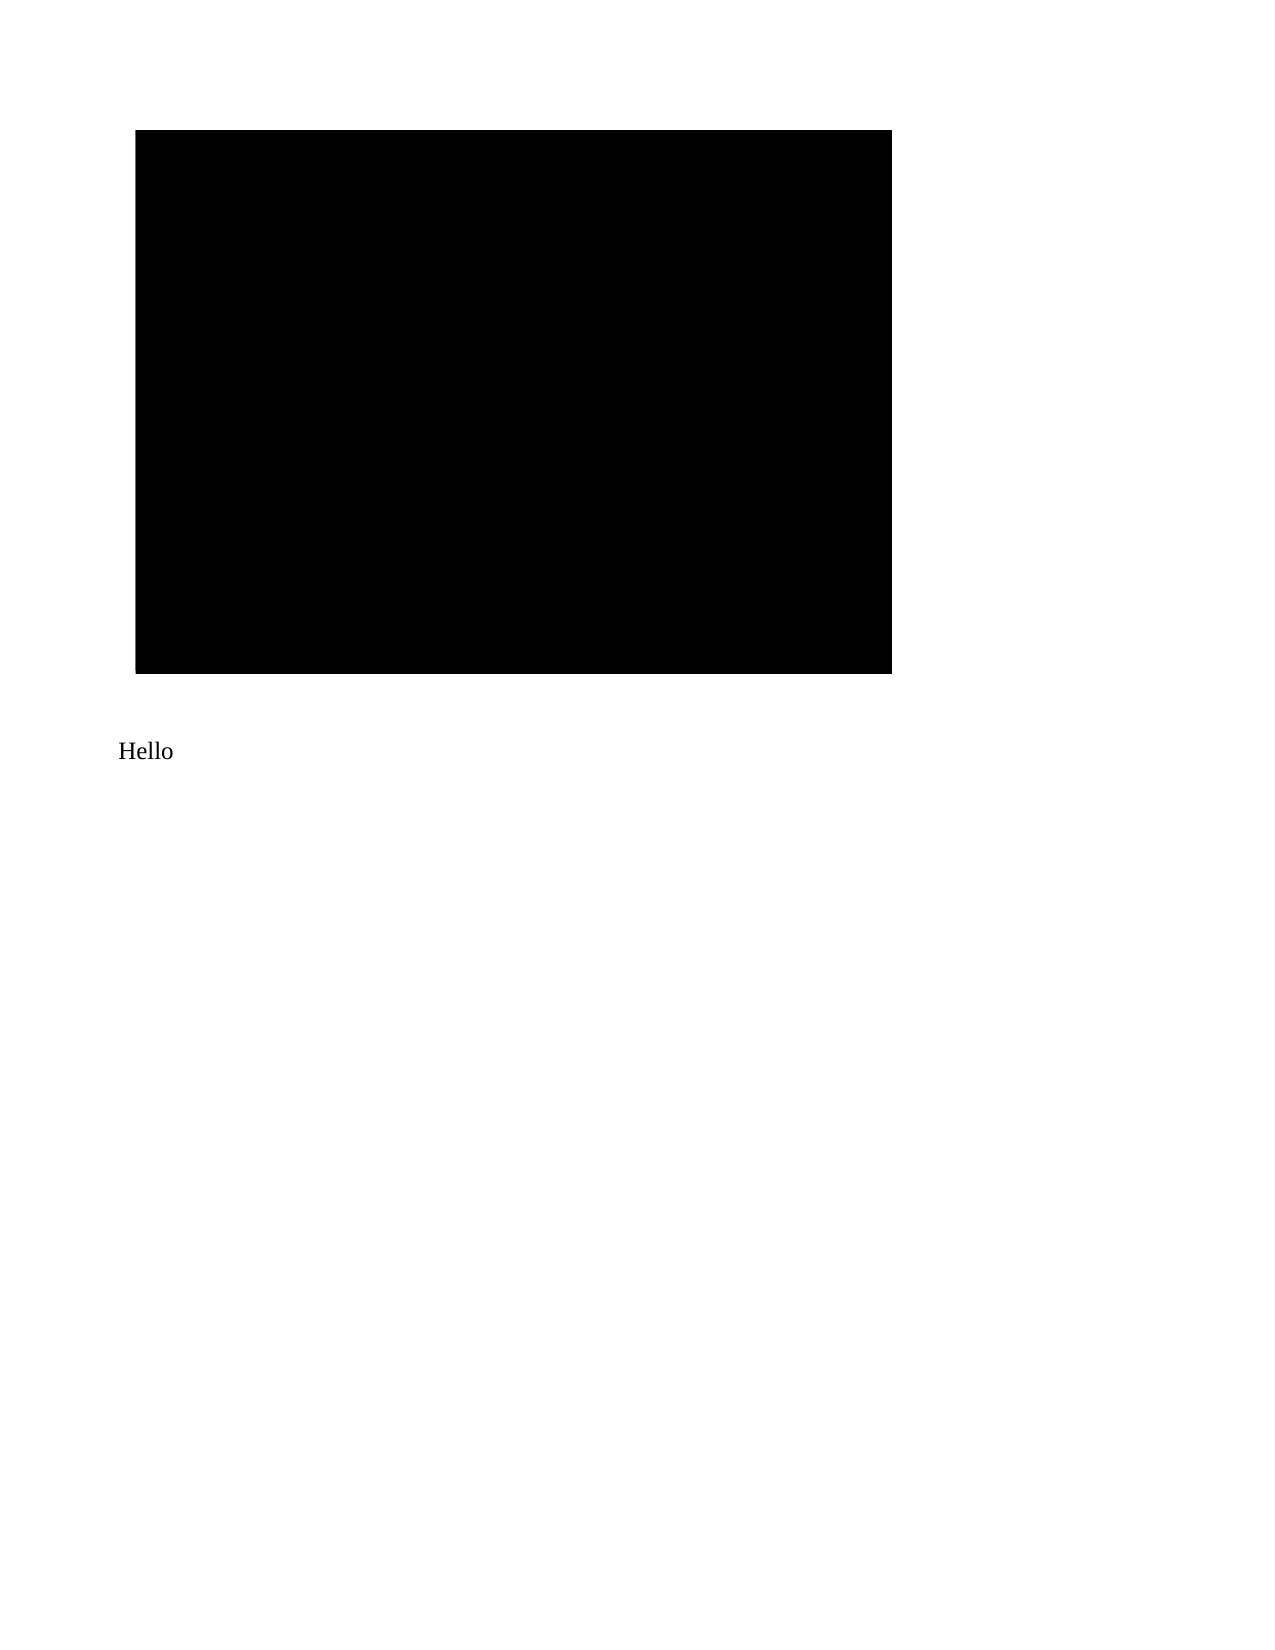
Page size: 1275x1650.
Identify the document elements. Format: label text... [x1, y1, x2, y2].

text Hello [118, 118, 1157, 765]
